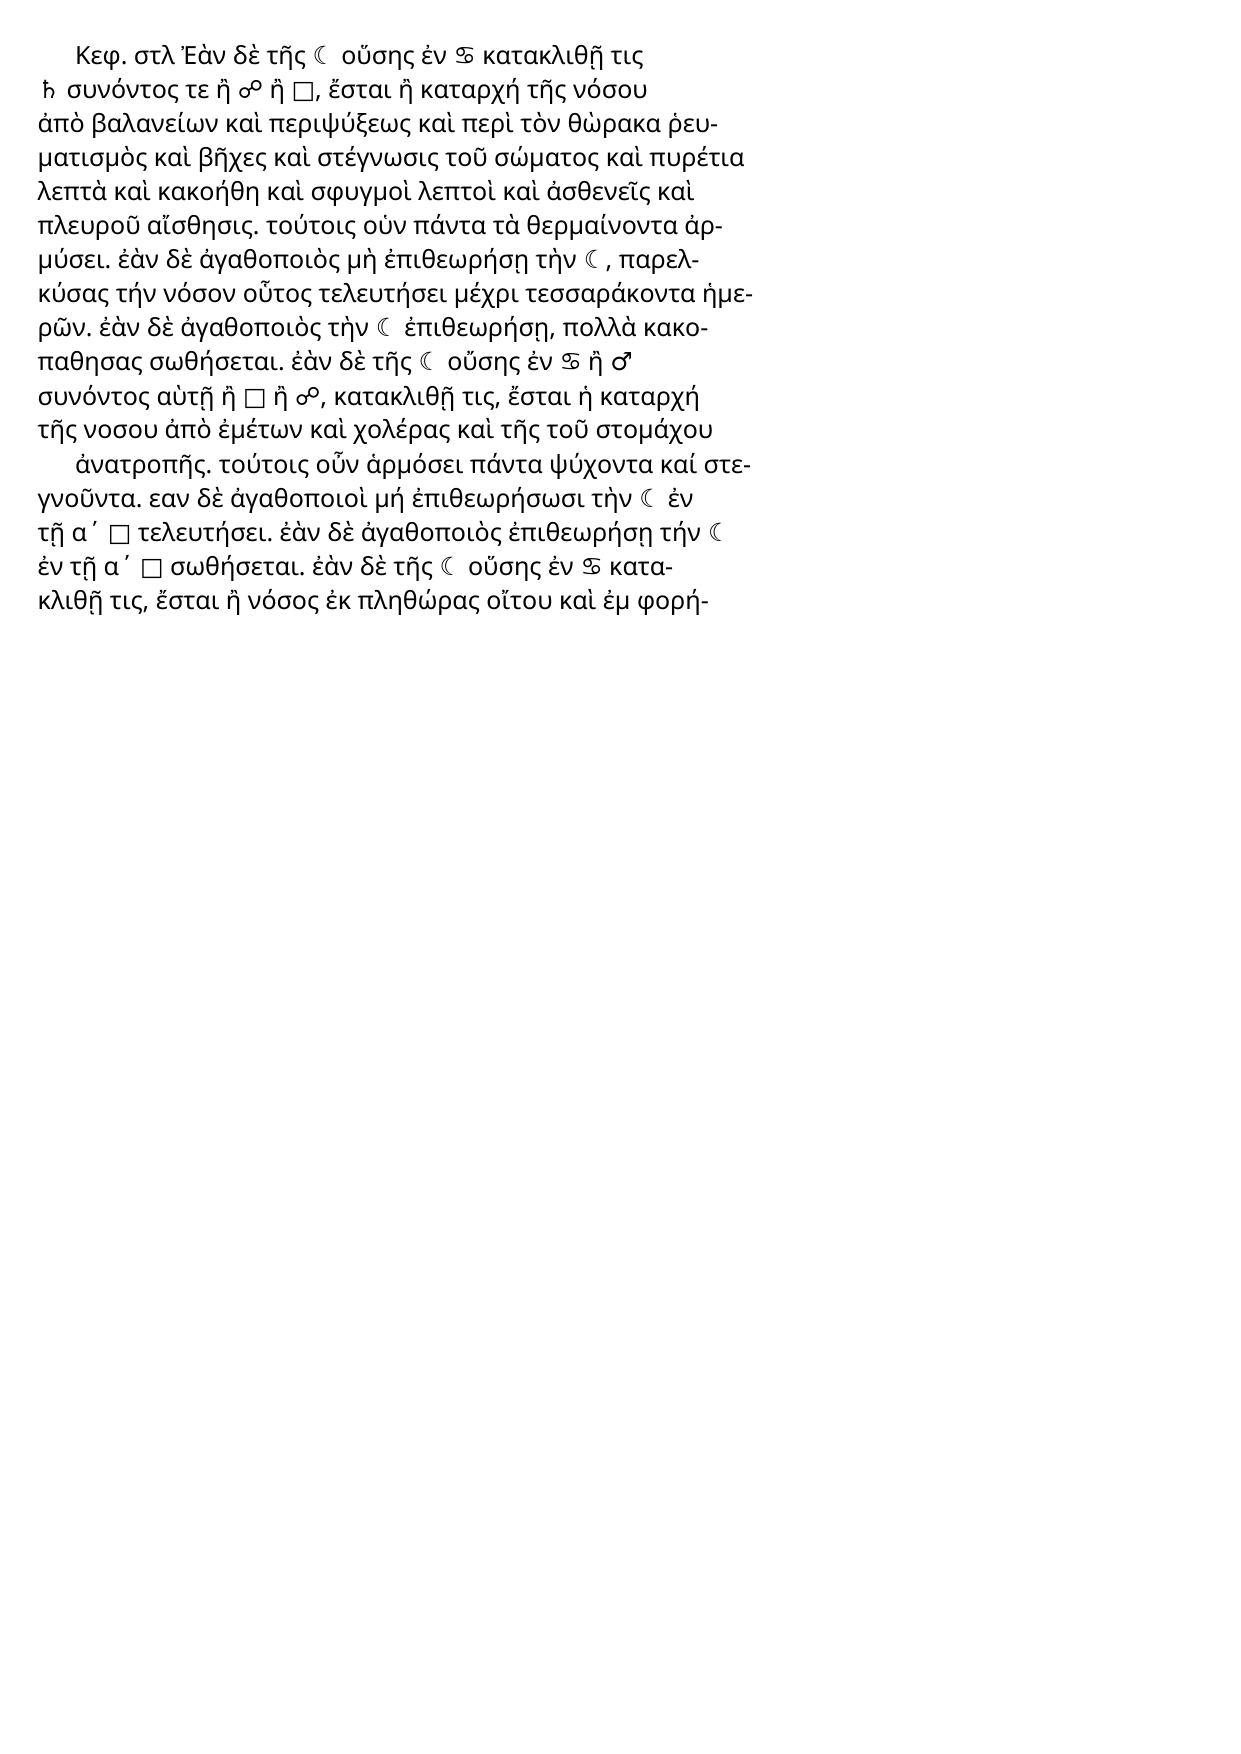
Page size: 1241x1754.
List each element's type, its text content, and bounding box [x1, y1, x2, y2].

text Κεφ. στλ Ἐὰν δὲ τῆς ☾ οὕσης ἐν ♋ κατακλιθῇ τις ♄ συνόντος τε ἢ ☍ ἢ □, ἔσται ἢ καταρχή τῆς νόσου ἀπὸ βαλανείων καὶ περιψύξεως καὶ περὶ τὸν θὼρακα ῥευ- ματισμὸς καὶ βῆχες καὶ στέγνωσις τοῦ σώματος καὶ πυρέτια λεπτὰ καὶ κακοήθη καὶ σφυγμοὶ λεπτοὶ καὶ ἀσθενεῖς καὶ πλευροῦ αἴσθησις. τούτοις οὑν πάντα τὰ θερμαίνοντα ἀρ- μύσει. ἐὰν δὲ ἀγαθοποιὸς μὴ ἐπιθεωρήσῃ τὴν ☾, παρελ- κύσας τήν νόσον οὗτος τελευτήσει μέχρι τεσσαράκοντα ἡμε- ρῶν. ἐὰν δὲ ἀγαθοποιὸς τὴν ☾ ἐπιθεωρήσῃ, πολλὰ κακο- παθησας σωθήσεται. ἐὰν δὲ τῆς ☾ οὔσης ἐν ♋ ἢ ♂ συνόντος αὺτῇ ἢ □ ἢ ☍, κατακλιθῇ τις, ἔσται ἡ καταρχή τῆς νοσου ἀπὸ ἐμέτων καὶ χολέρας καὶ τῆς τοῦ στομάχου [37, 37, 1203, 446]
text ἀνατροπῆς. τούτοις οὖν ἁρμόσει πάντα ψύχοντα καί στε- γνοῦντα. εαν δὲ ἀγαθοποιοὶ μή ἐπιθεωρήσωσι τὴν ☾ ἐν τῇ α΄ □ τελευτήσει. ἐὰν δὲ ἀγαθοποιὸς ἐπιθεωρήσῃ τήν ☾ ἐν τῇ α΄ □ σωθήσεται. ἐὰν δὲ τῆς ☾ οὕσης ἐν ♋ κατα- κλιθῇ τις, ἔσται ἢ νόσος ἐκ πληθώρας οἴτου καὶ ἐμ φορή- [37, 446, 1203, 617]
